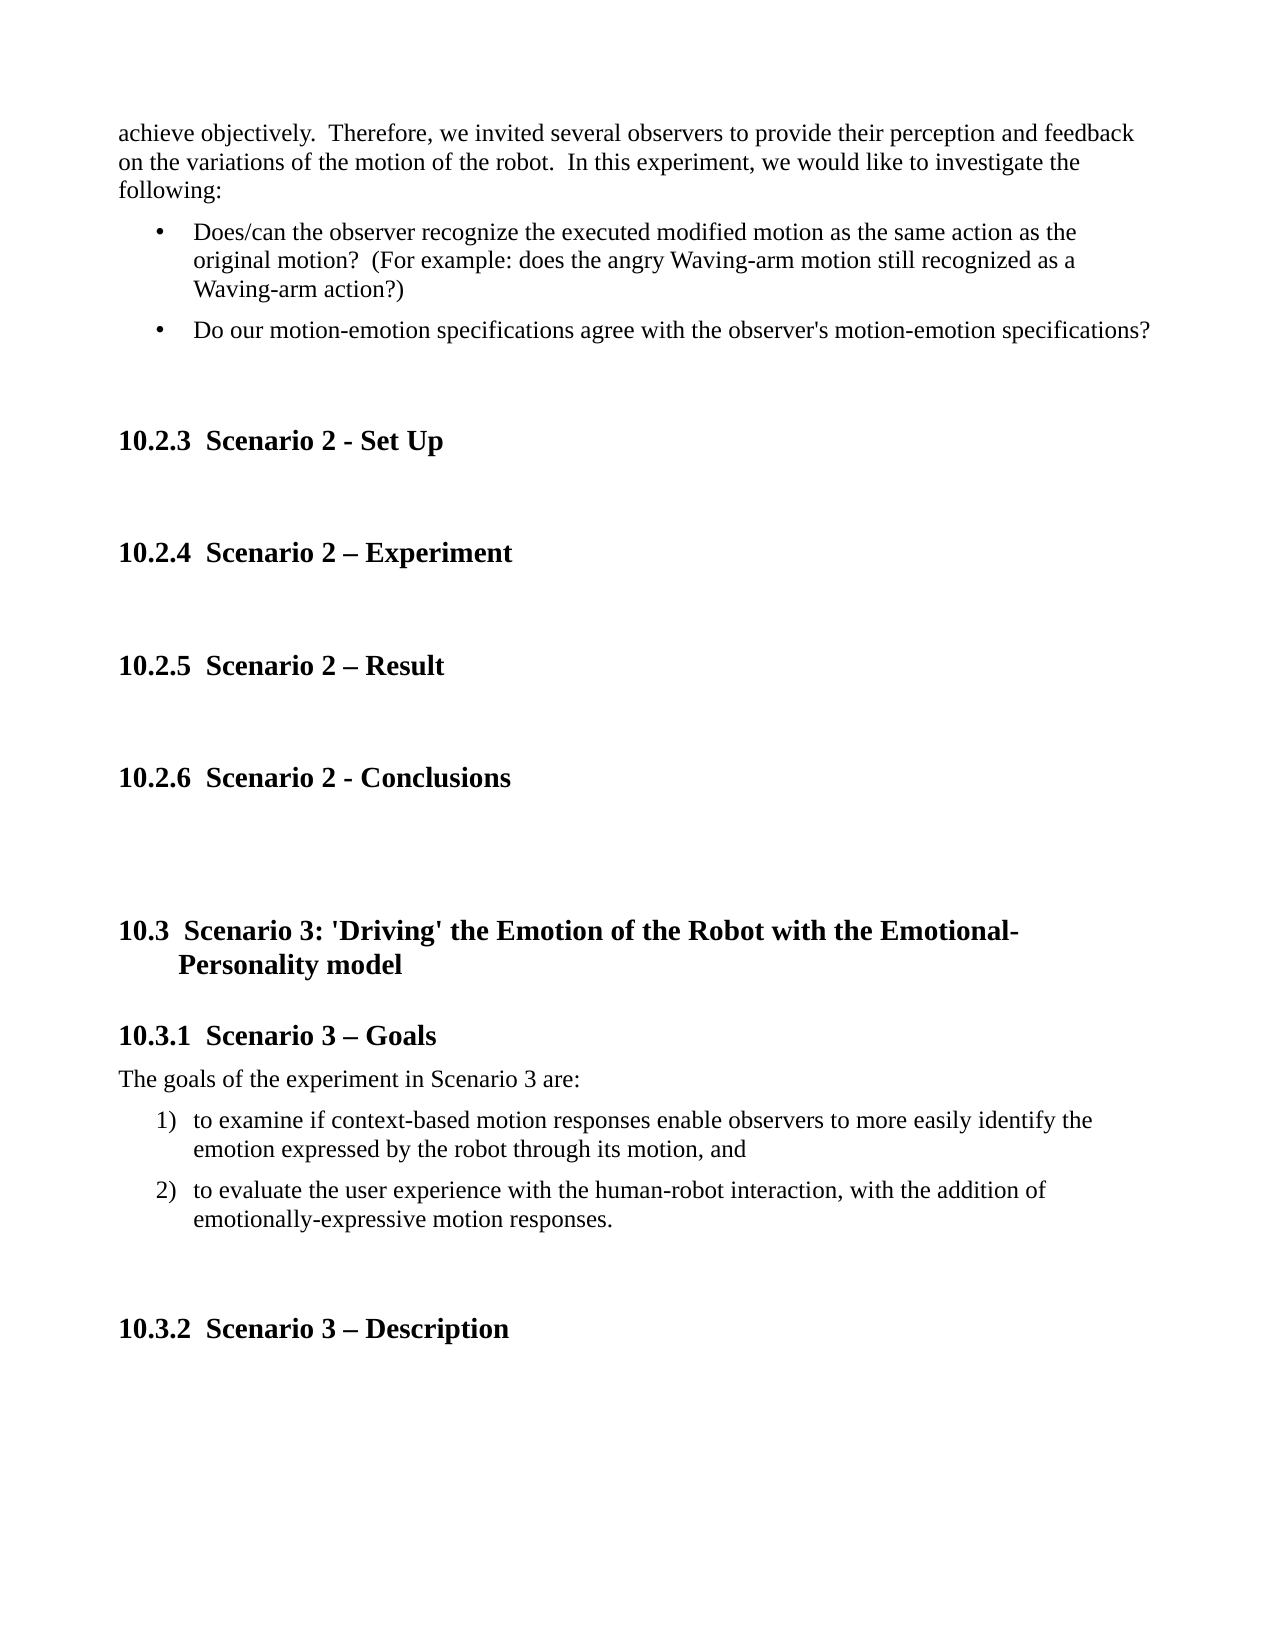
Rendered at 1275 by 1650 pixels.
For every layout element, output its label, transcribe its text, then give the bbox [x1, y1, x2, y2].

text The goals of the experiment in Scenario 3 are: [118, 1064, 1157, 1093]
list Do our motion-emotion specifications agree with the observer's motion-emotion specifications? [156, 316, 1157, 344]
subtitle 10.3.2 Scenario 3 – Description [118, 1312, 1157, 1345]
list Does/can the observer recognize the executed modified motion as the same action as the original motion? (For example: does the angry Waving-arm motion still recognized as a Waving-arm action?) [156, 217, 1157, 303]
subtitle 10.2.5 Scenario 2 – Result [118, 648, 1157, 681]
list to examine if context-based motion responses enable observers to more easily identify the emotion expressed by the robot through its motion, and [156, 1105, 1157, 1163]
subtitle 10.2.3 Scenario 2 - Set Up [118, 423, 1157, 457]
subtitle 10.2.4 Scenario 2 – Experiment [118, 535, 1157, 569]
subtitle 10.2.6 Scenario 2 - Conclusions [118, 760, 1157, 793]
list to evaluate the user experience with the human-robot interaction, with the addition of emotionally-expressive motion responses. [156, 1175, 1157, 1233]
subtitle 10.3 Scenario 3: 'Driving' the Emotion of the Robot with the Emotional-Personality model [118, 913, 1157, 981]
subtitle 10.3.1 Scenario 3 – Goals [118, 1018, 1157, 1052]
text achieve objectively. Therefore, we invited several observers to provide their perception and feedback on the variations of the motion of the robot. In this experiment, we would like to investigate the following: [118, 118, 1157, 204]
